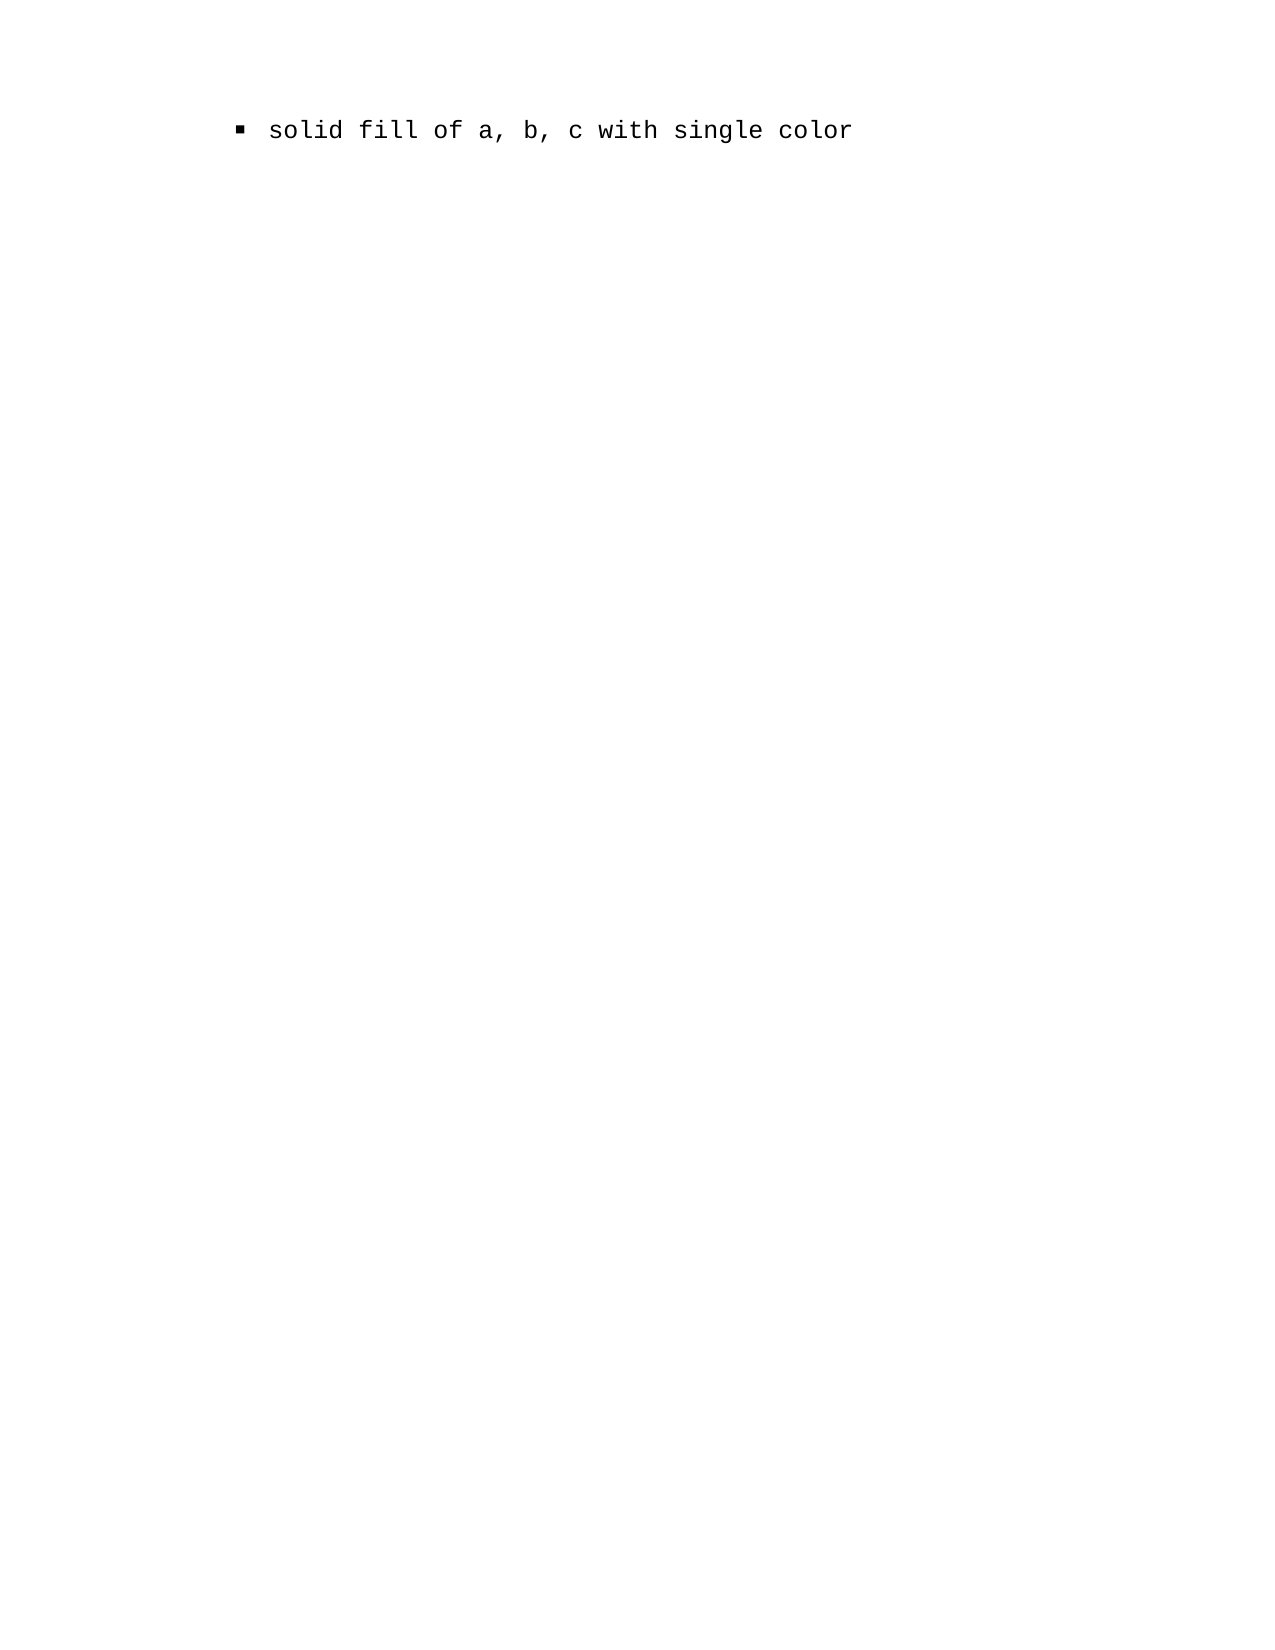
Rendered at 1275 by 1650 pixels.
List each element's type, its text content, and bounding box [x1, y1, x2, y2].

list solid fill of a, b, c with single color [231, 118, 1157, 146]
